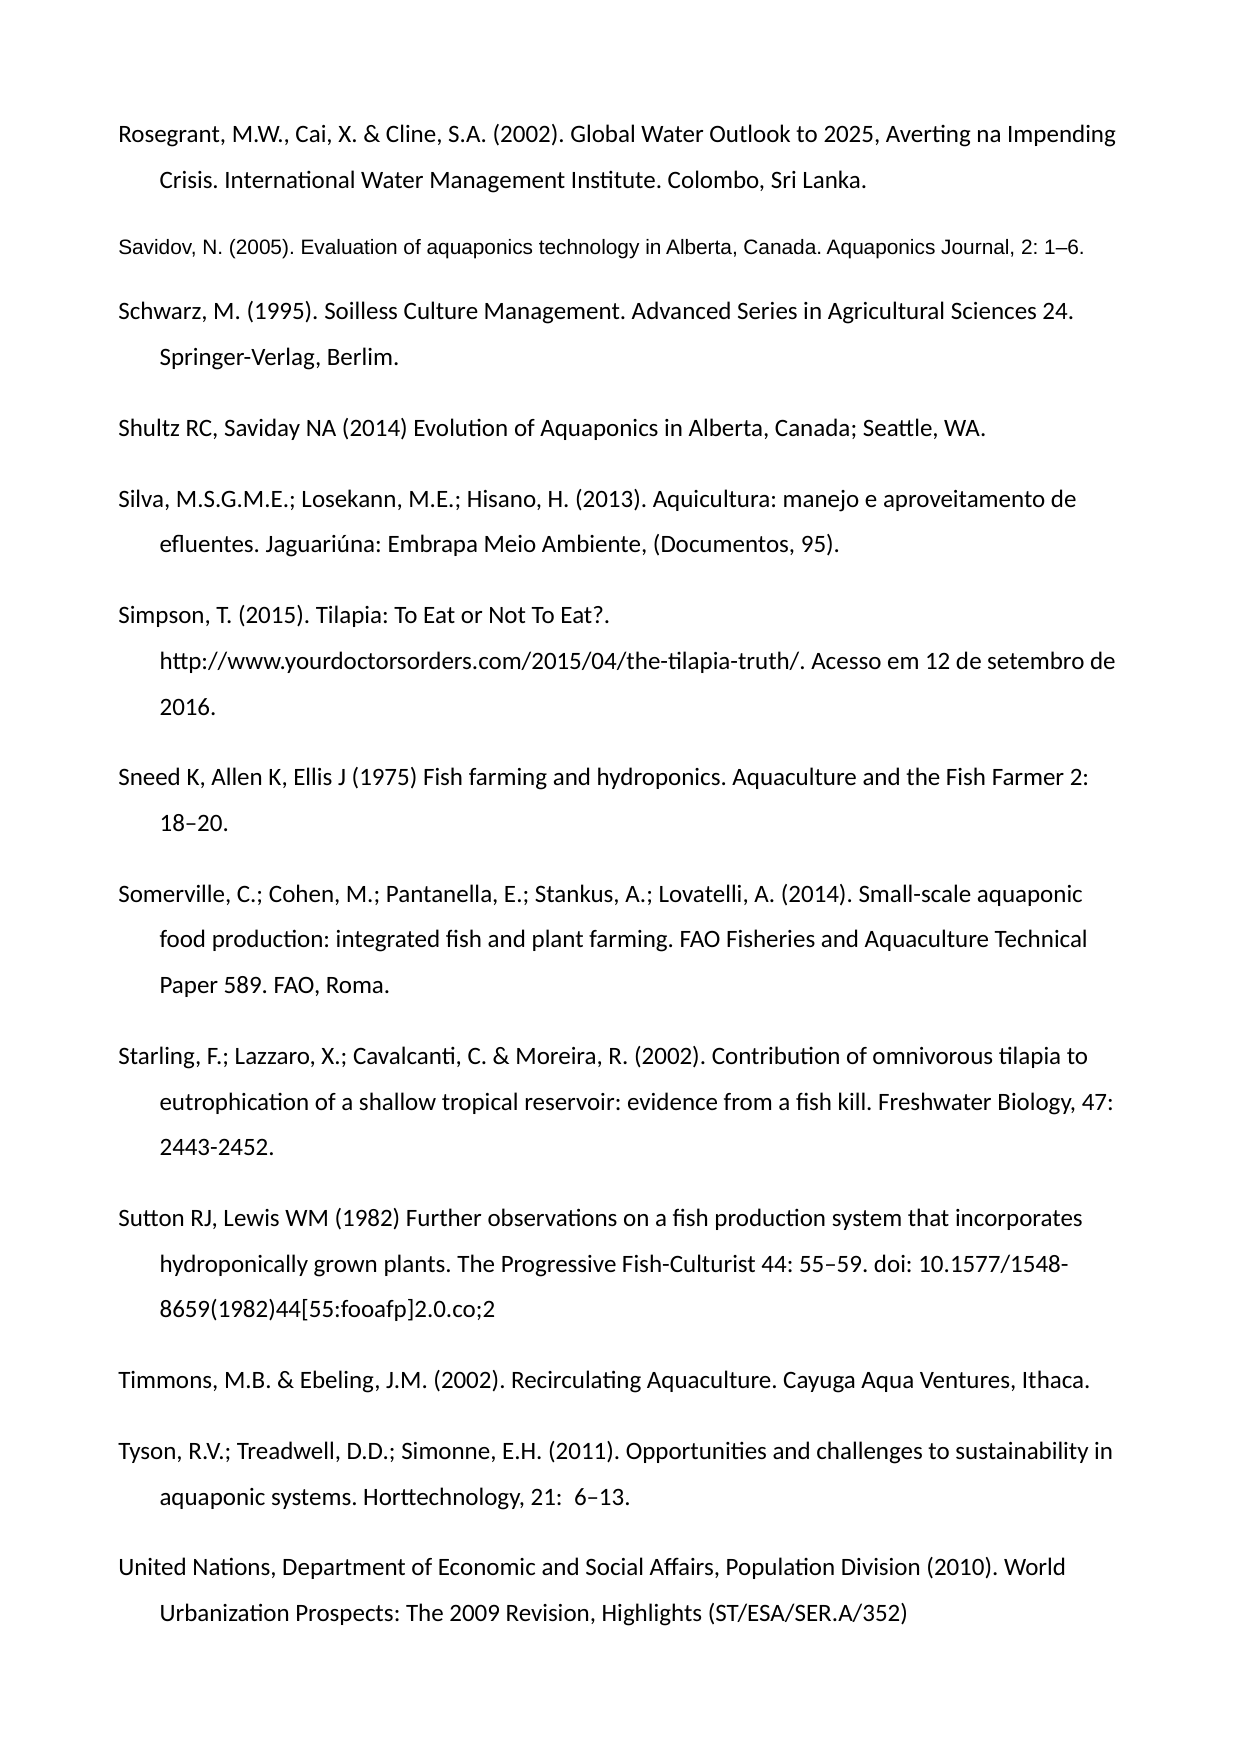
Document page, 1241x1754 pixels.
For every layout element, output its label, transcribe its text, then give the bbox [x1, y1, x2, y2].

text Shultz RC, Saviday NA (2014) Evolution of Aquaponics in Alberta, Canada; Seattle, WA. [118, 412, 1122, 442]
text Timmons, M.B. & Ebeling, J.M. (2002). Recirculating Aquaculture. Cayuga Aqua Ventures, Ithaca. [118, 1364, 1122, 1395]
text Starling, F.; Lazzaro, X.; Cavalcanti, C. & Moreira, R. (2002). Contribution of omnivorous tilapia to eutrophication of a shallow tropical reservoir: evidence from a fish kill. Freshwater Biology, 47: 2443-2452. [118, 1040, 1122, 1162]
text United Nations, Department of Economic and Social Affairs, Population Division (2010). World Urbanization Prospects: The 2009 Revision, Highlights (ST/ESA/SER.A/352) [118, 1552, 1122, 1628]
text Sutton RJ, Lewis WM (1982) Further observations on a fish production system that incorporates hydroponically grown plants. The Progressive Fish-Culturist 44: 55–59. doi: 10.1577/1548-8659(1982)44[55:fooafp]2.0.co;2 [118, 1202, 1122, 1324]
text Sneed K, Allen K, Ellis J (1975) Fish farming and hydroponics. Aquaculture and the Fish Farmer 2: 18–20. [118, 761, 1122, 838]
text Tyson, R.V.; Treadwell, D.D.; Simonne, E.H. (2011). Opportunities and challenges to sustainability in aquaponic systems. Horttechnology, 21: 6–13. [118, 1435, 1122, 1511]
text Simpson, T. (2015). Tilapia: To Eat or Not To Eat?. http://www.yourdoctorsorders.com/2015/04/the-tilapia-truth/. Acesso em 12 de setembro de 2016. [118, 599, 1122, 721]
text Savidov, N. (2005). Evaluation of aquaponics technology in Alberta, Canada. Aquaponics Journal, 2: 1–6. [118, 234, 1122, 258]
text Silva, M.S.G.M.E.; Losekann, M.E.; Hisano, H. (2013). Aquicultura: manejo e aproveitamento de efluentes. Jaguariúna: Embrapa Meio Ambiente, (Documentos, 95). [118, 483, 1122, 559]
text Rosegrant, M.W., Cai, X. & Cline, S.A. (2002). Global Water Outlook to 2025, Averting na Impending Crisis. International Water Management Institute. Colombo, Sri Lanka. [118, 118, 1122, 194]
text Somerville, C.; Cohen, M.; Pantanella, E.; Stankus, A.; Lovatelli, A. (2014). Small-scale aquaponic food production: integrated fish and plant farming. FAO Fisheries and Aquaculture Technical Paper 589. FAO, Roma. [118, 878, 1122, 1000]
text Schwarz, M. (1995). Soilless Culture Management. Advanced Series in Agricultural Sciences 24. Springer-Verlag, Berlim. [118, 296, 1122, 372]
